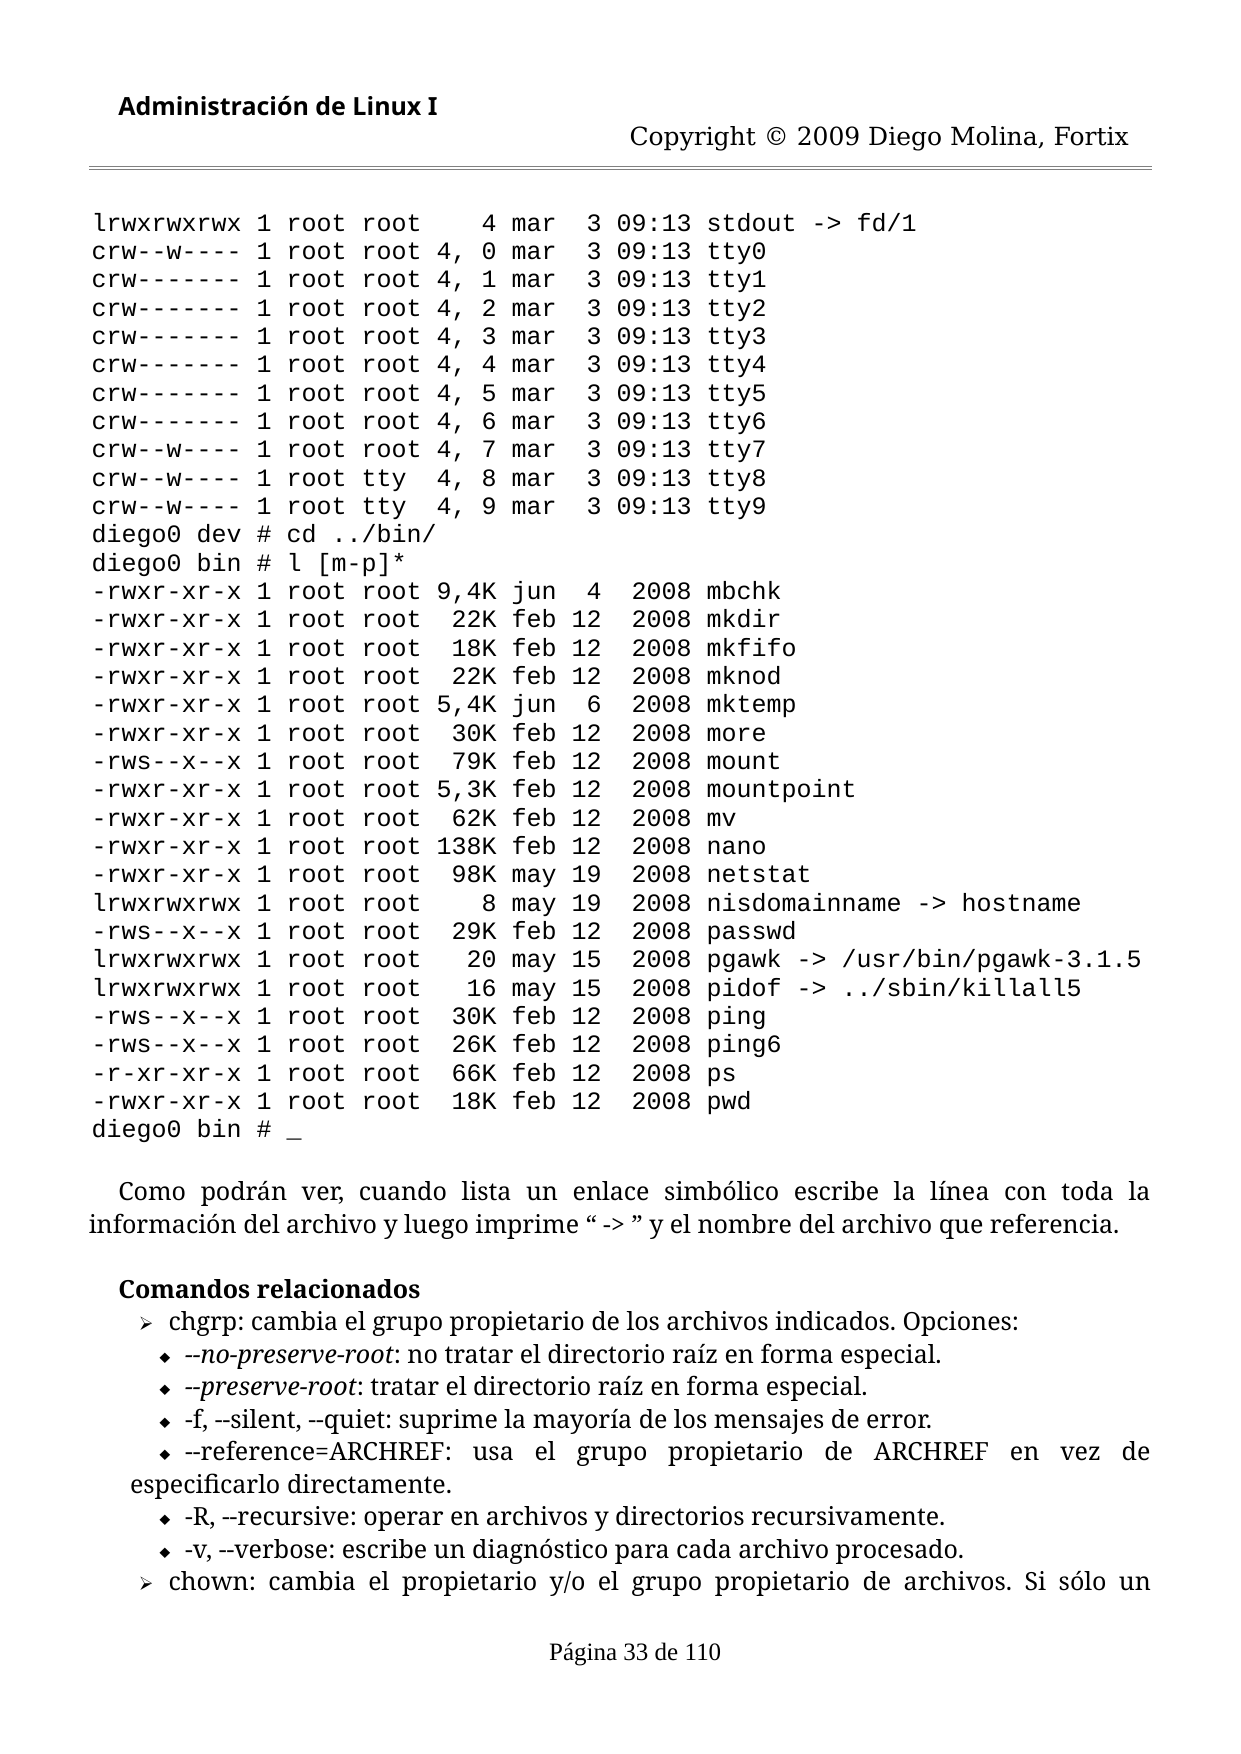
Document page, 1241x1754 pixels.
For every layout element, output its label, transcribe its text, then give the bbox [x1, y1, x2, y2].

text -rwxr-xr-x 1 root root 22K feb 12 2008 mkdir [88, 577, 1152, 606]
text crw------- 1 root root 4, 1 mar 3 09:13 tty1 [88, 237, 1152, 266]
text crw------- 1 root root 4, 5 mar 3 09:13 tty5 [88, 351, 1152, 379]
text -rwxr-xr-x 1 root root 18K feb 12 2008 mkfifo [88, 606, 1152, 634]
text -rwxr-xr-x 1 root root 9,4K jun 4 2008 mbchk [88, 549, 1152, 577]
text -rwxr-xr-x 1 root root 18K feb 12 2008 pwd [88, 1059, 1152, 1087]
text -rws--x--x 1 root root 30K feb 12 2008 ping [88, 974, 1152, 1002]
text crw------- 1 root root 4, 6 mar 3 09:13 tty6 [88, 379, 1152, 407]
text -rwxr-xr-x 1 root root 5,3K feb 12 2008 mountpoint [88, 747, 1152, 776]
list -f, --silent, --quiet: suprime la mayoría de los mensajes de error. [88, 1402, 1152, 1435]
text -rwxr-xr-x 1 root root 30K feb 12 2008 more [88, 691, 1152, 719]
text lrwxrwxrwx 1 root root 16 may 15 2008 pidof -> ../sbin/killall5 [88, 946, 1152, 974]
text diego0 bin # _ [88, 1087, 1152, 1175]
text crw--w---- 1 root root 4, 0 mar 3 09:13 tty0 [88, 209, 1152, 237]
text -rwxr-xr-x 1 root root 138K feb 12 2008 nano [88, 804, 1152, 832]
text -rwxr-xr-x 1 root root 98K may 19 2008 netstat [88, 832, 1152, 861]
text Comandos relacionados [88, 1272, 1152, 1305]
list chgrp: cambia el grupo propietario de los archivos indicados. Opciones: [88, 1305, 1152, 1337]
text diego0 bin # l [m-p]* [88, 521, 1152, 549]
list --no-preserve-root: no tratar el directorio raíz en forma especial. [88, 1337, 1152, 1370]
text Como podrán ver, cuando lista un enlace simbólico escribe la línea con toda la información del archivo y luego imprime “ -> ” y el nombre del archivo que referencia. [88, 1175, 1152, 1240]
list -v, --verbose: escribe un diagnóstico para cada archivo procesado. [88, 1532, 1152, 1565]
text crw--w---- 1 root root 4, 7 mar 3 09:13 tty7 [88, 407, 1152, 436]
text -rwxr-xr-x 1 root root 22K feb 12 2008 mknod [88, 634, 1152, 662]
list --reference=ARCHREF: usa el grupo propietario de ARCHREF en vez de especificarlo directamente. [88, 1435, 1152, 1500]
text lrwxrwxrwx 1 root root 8 may 19 2008 nisdomainname -> hostname [88, 861, 1152, 889]
text -r-xr-xr-x 1 root root 66K feb 12 2008 ps [88, 1031, 1152, 1059]
text -rwxr-xr-x 1 root root 5,4K jun 6 2008 mktemp [88, 662, 1152, 691]
text -rwxr-xr-x 1 root root 62K feb 12 2008 mv [88, 776, 1152, 804]
text crw------- 1 root root 4, 2 mar 3 09:13 tty2 [88, 266, 1152, 294]
list --preserve-root: tratar el directorio raíz en forma especial. [88, 1370, 1152, 1402]
text -rws--x--x 1 root root 29K feb 12 2008 passwd [88, 889, 1152, 917]
text crw--w---- 1 root tty 4, 9 mar 3 09:13 tty9 [88, 464, 1152, 492]
text -rws--x--x 1 root root 79K feb 12 2008 mount [88, 719, 1152, 747]
text crw--w---- 1 root tty 4, 8 mar 3 09:13 tty8 [88, 436, 1152, 464]
text lrwxrwxrwx 1 root root 4 mar 3 09:13 stdout -> fd/1 [88, 182, 1152, 209]
text diego0 dev # cd ../bin/ [88, 492, 1152, 521]
list -R, --recursive: operar en archivos y directorios recursivamente. [88, 1500, 1152, 1532]
text lrwxrwxrwx 1 root root 20 may 15 2008 pgawk -> /usr/bin/pgawk-3.1.5 [88, 917, 1152, 946]
text crw------- 1 root root 4, 3 mar 3 09:13 tty3 [88, 294, 1152, 322]
text crw------- 1 root root 4, 4 mar 3 09:13 tty4 [88, 322, 1152, 351]
list chown: cambia el propietario y/o el grupo propietario de archivos. Si sólo un [88, 1565, 1152, 1597]
text -rws--x--x 1 root root 26K feb 12 2008 ping6 [88, 1002, 1152, 1031]
